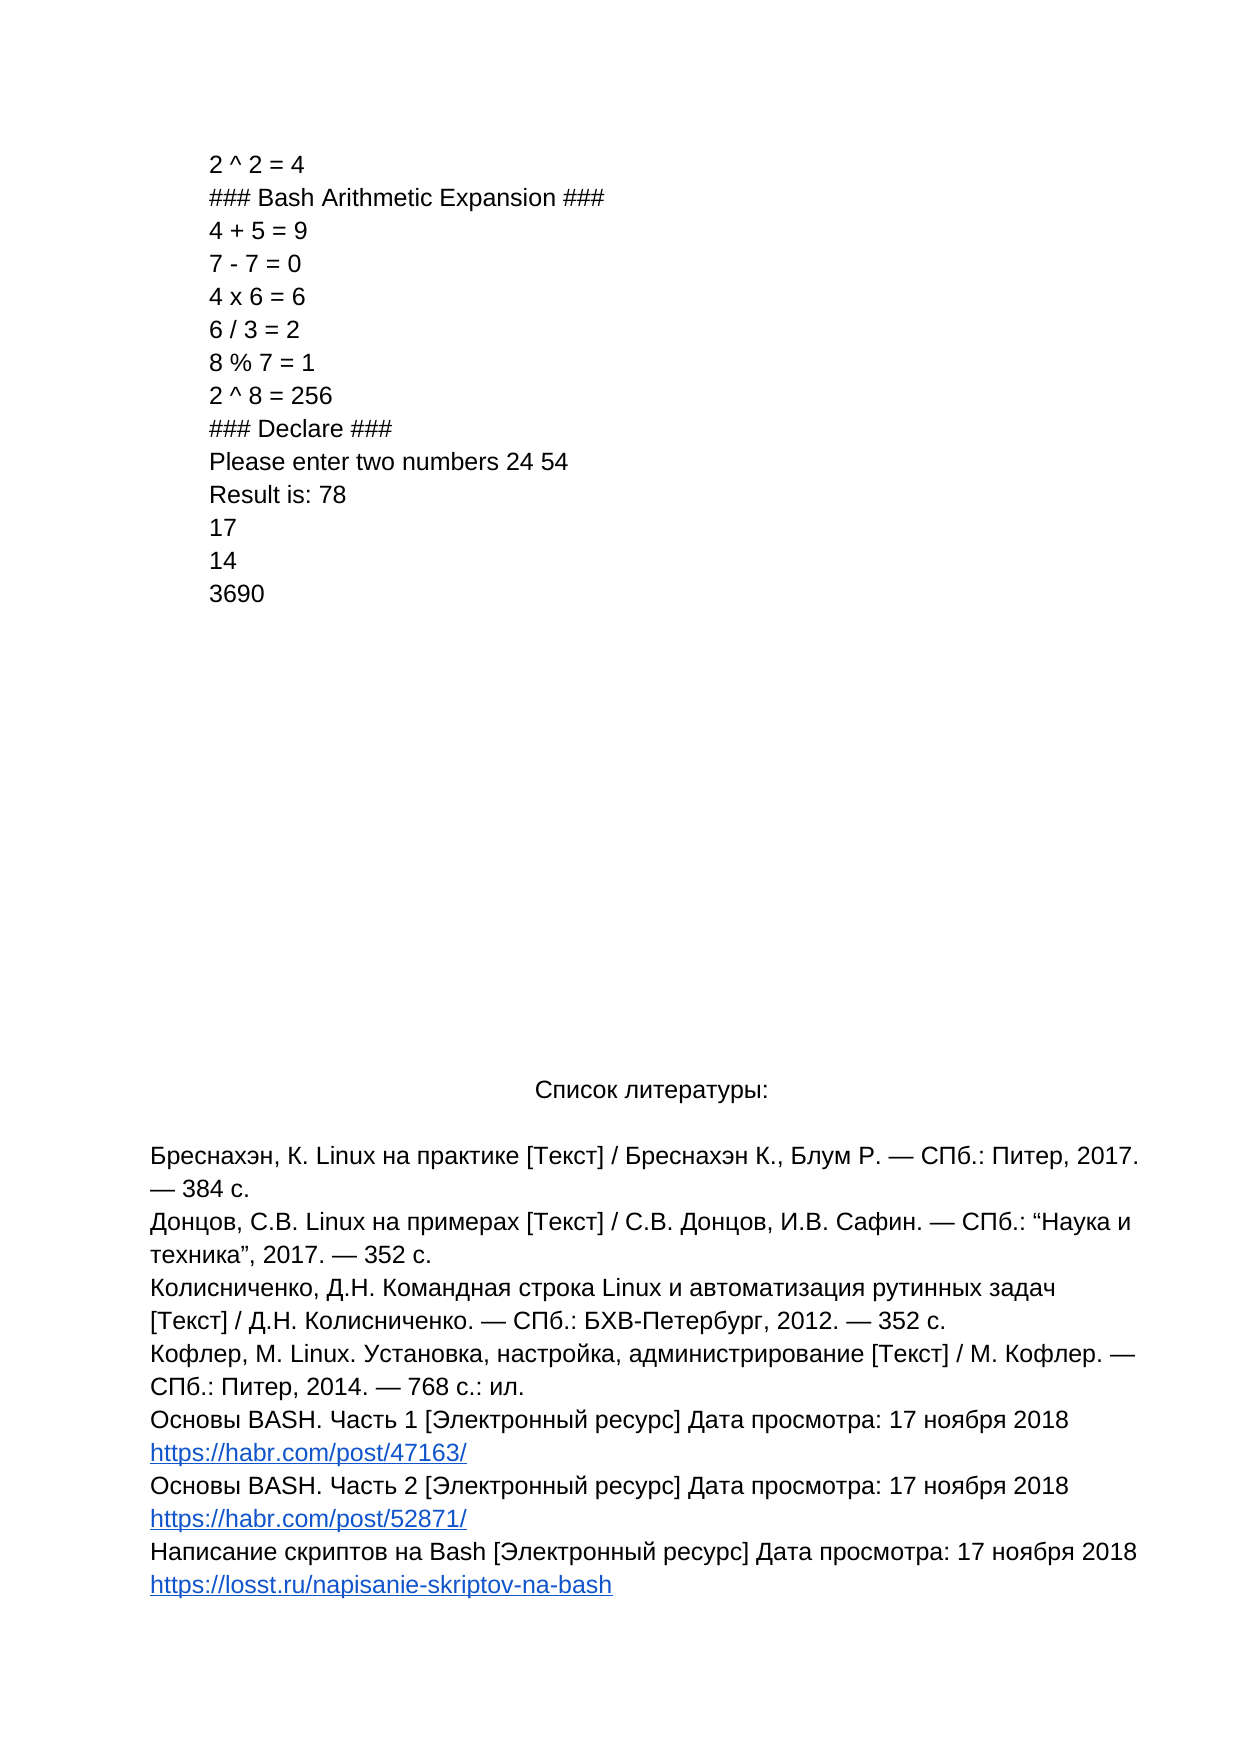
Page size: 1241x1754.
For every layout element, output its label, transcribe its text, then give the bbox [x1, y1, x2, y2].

text Бреснахэн, К. Linux на практике [Текст] / Бреснахэн К., Блум Р. — СПб.: Питер, 2017. — 384 с. [150, 1141, 1153, 1202]
text 14 [150, 546, 1153, 575]
text 6 / 3 = 2 [150, 315, 1153, 344]
text Написание скриптов на Bash [Электронный ресурс] Дата просмотра: 17 ноября 2018 https://losst.ru/napisanie-skriptov-na-bash [150, 1537, 1153, 1599]
text 2 ^ 2 = 4 [150, 150, 1153, 179]
text 8 % 7 = 1 [150, 348, 1153, 377]
text ### Bash Arithmetic Expansion ### [150, 183, 1153, 212]
text Донцов, С.В. Linux на примерах [Текст] / С.В. Донцов, И.В. Сафин. — СПб.: “Наука и техника”, 2017. — 352 с. [150, 1207, 1153, 1268]
text Список литературы: [150, 1074, 1153, 1103]
text Please enter two numbers 24 54 [150, 447, 1153, 476]
text 3690 [150, 579, 1153, 608]
text ### Declare ### [150, 414, 1153, 443]
text 7 - 7 = 0 [150, 249, 1153, 278]
text Основы BASH. Часть 1 [Электронный ресурс] Дата просмотра: 17 ноября 2018 https://habr.com/post/47163/ [150, 1405, 1153, 1467]
text Result is: 78 [150, 480, 1153, 509]
text 4 x 6 = 6 [150, 282, 1153, 311]
text Основы BASH. Часть 2 [Электронный ресурс] Дата просмотра: 17 ноября 2018 https://habr.com/post/52871/ [150, 1471, 1153, 1533]
text 4 + 5 = 9 [150, 216, 1153, 245]
text 17 [150, 513, 1153, 542]
text Колисниченко, Д.Н. Командная строка Linux и автоматизация рутинных задач [Текст] / Д.Н. Колисниченко. — СПб.: БХВ-Петербург, 2012. — 352 с. [150, 1273, 1153, 1334]
text 2 ^ 8 = 256 [150, 381, 1153, 410]
text Кофлер, М. Linux. Установка, настройка, администрирование [Текст] / М. Кофлер. — СПб.: Питер, 2014. — 768 с.: ил. [150, 1339, 1153, 1401]
